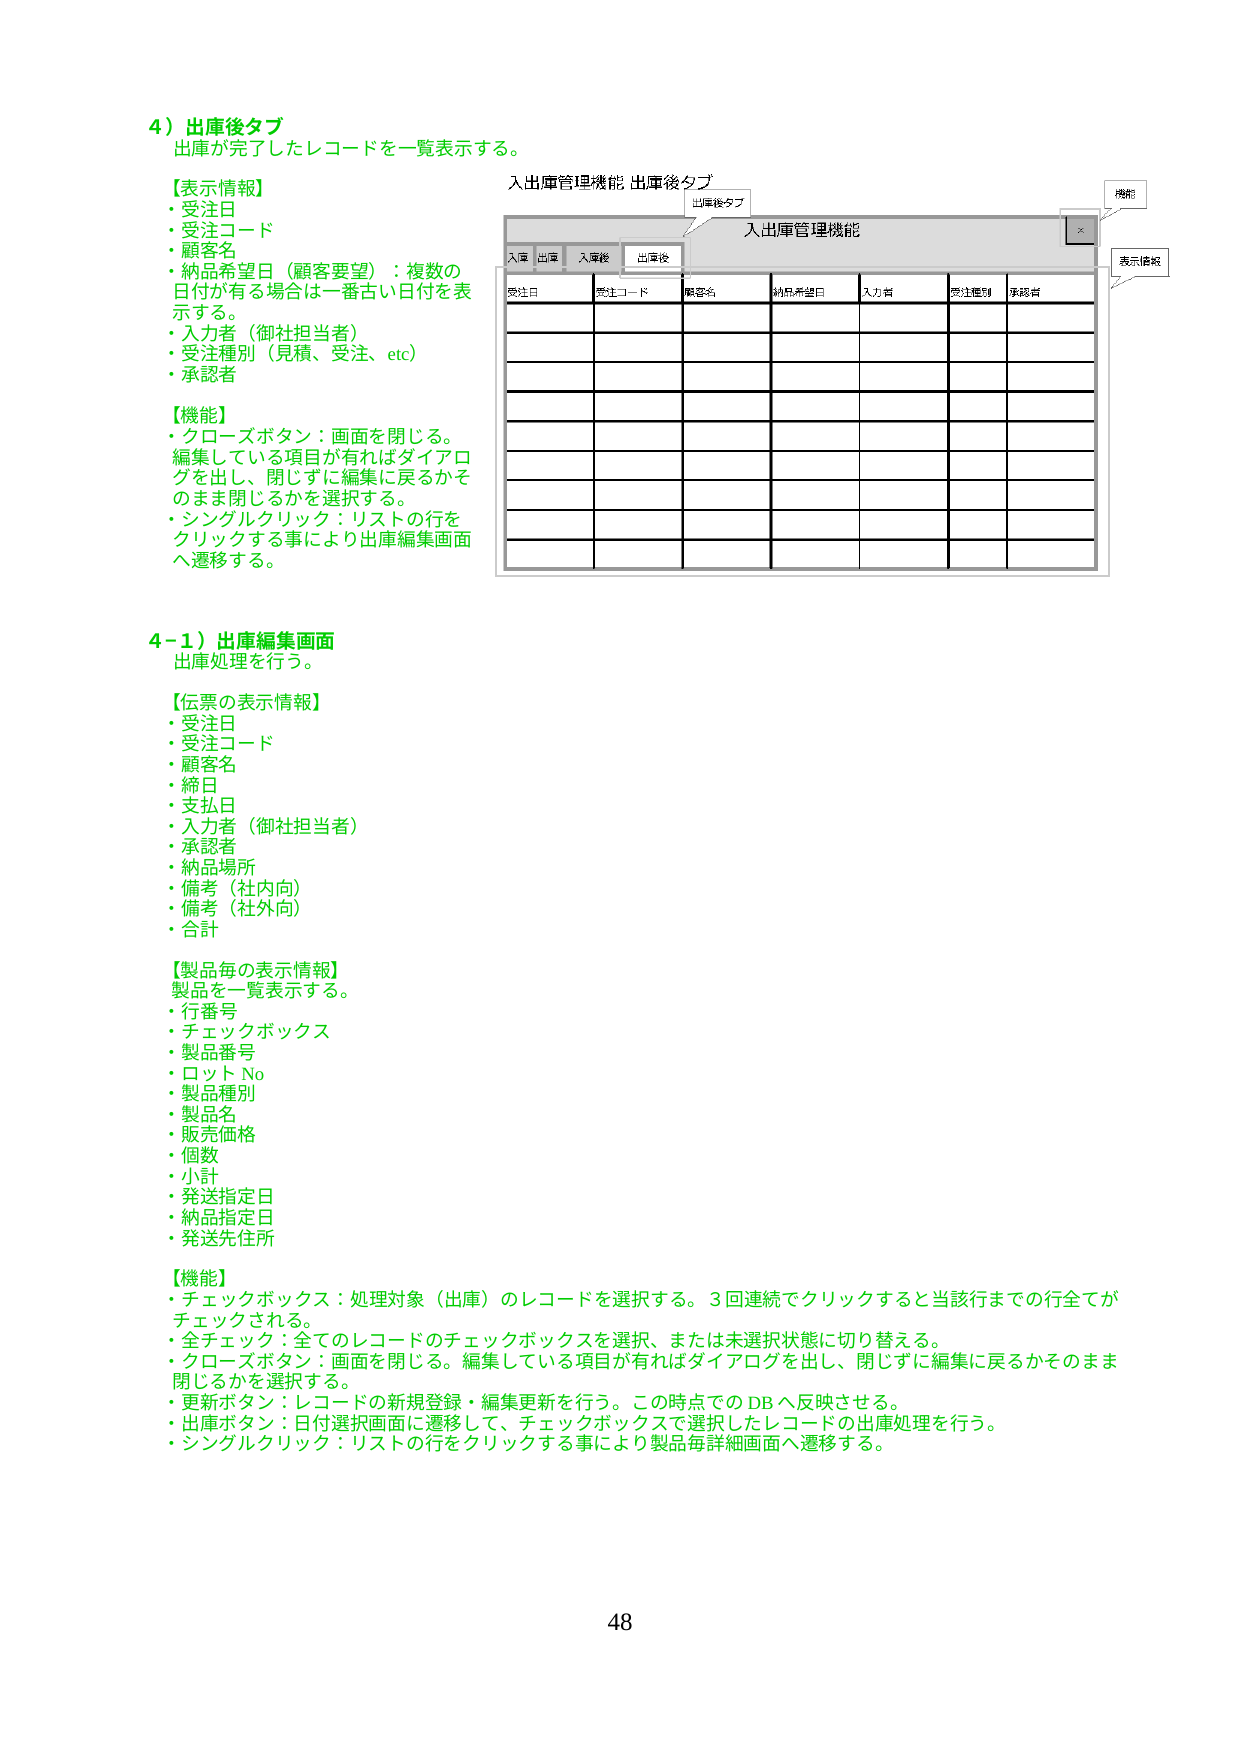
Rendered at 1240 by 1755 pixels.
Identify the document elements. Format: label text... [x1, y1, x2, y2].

text ・顧客名 [162, 755, 1121, 776]
picture [476, 174, 1189, 599]
text ・備考（社内向） [162, 879, 1121, 899]
text ・全チェック：全てのレコードのチェックボックスを選択、または未選択状態に切り替える。 [162, 1331, 1121, 1352]
text ・チェックボックス [162, 1022, 1121, 1043]
text 【機能】 [162, 406, 476, 427]
text ・受注コード [162, 734, 1121, 755]
text ・納品希望日（顧客要望）：複数の日付が有る場合は一番古い日付を表示する。 [162, 262, 476, 324]
text ・受注コード [162, 221, 476, 241]
text ・個数 [162, 1146, 1121, 1167]
text ・クローズボタン：画面を閉じる。編集している項目が有ればダイアログを出し、閉じずに編集に戻るかそのまま閉じるかを選択する。 [162, 1352, 1121, 1393]
text ・行番号 [163, 1002, 1121, 1022]
text 出庫処理を行う。 [162, 653, 1121, 673]
text ・納品場所 [162, 858, 1121, 879]
text ・締日 [162, 776, 1121, 796]
text ・シングルクリック：リストの行をクリックする事により製品毎詳細画面へ遷移する。 [162, 1434, 1121, 1455]
text ・受注種別（見積、受注、etc） [162, 344, 476, 365]
text 【機能】 [162, 1269, 1121, 1290]
text ・備考（社外向） [162, 899, 1121, 920]
text ・製品種別 [162, 1084, 1121, 1105]
text ・製品番号 [162, 1043, 1121, 1063]
text ・チェックボックス：処理対象（出庫）のレコードを選択する。３回連続でクリックすると当該行までの行全てがチェックされる。 [163, 1290, 1121, 1331]
text ・販売価格 [162, 1125, 1121, 1146]
text ・製品名 [162, 1105, 1121, 1125]
text ・発送指定日 [162, 1187, 1121, 1208]
text ・シングルクリック：リストの行をクリックする事により出庫編集画面へ遷移する。 [162, 509, 476, 571]
text ・入力者（御社担当者） [162, 817, 1121, 837]
text ・入力者（御社担当者） [162, 324, 476, 344]
text ・発送先住所 [162, 1228, 1121, 1249]
text 【製品毎の表示情報】 [162, 961, 1121, 981]
text 製品を一覧表示する。 [171, 981, 1121, 1002]
text ・クローズボタン：画面を閉じる。編集している項目が有ればダイアログを出し、閉じずに編集に戻るかそのまま閉じるかを選択する。 [162, 427, 476, 509]
text ・受注日 [162, 200, 476, 221]
text ・出庫ボタン：日付選択画面に遷移して、チェックボックスで選択したレコードの出庫処理を行う。 [162, 1414, 1121, 1434]
text ・ロットNo [162, 1063, 1121, 1084]
text ・更新ボタン：レコードの新規登録・編集更新を行う。この時点でのDBへ反映させる。 [162, 1393, 1121, 1414]
text ・合計 [162, 920, 1121, 941]
text ４）出庫後タブ [146, 118, 1121, 139]
text ・承認者 [162, 837, 1121, 858]
text ・承認者 [162, 365, 476, 386]
text ・支払日 [162, 796, 1121, 817]
text 出庫が完了したレコードを一覧表示する。 [162, 139, 1121, 159]
text ４−１）出庫編集画面 [146, 632, 1121, 653]
text 【表示情報】 [162, 179, 476, 200]
text 【伝票の表示情報】 [162, 693, 1121, 714]
text ・受注日 [162, 714, 1121, 734]
text ・顧客名 [162, 241, 476, 262]
text ・納品指定日 [162, 1208, 1121, 1228]
text ・小計 [162, 1167, 1121, 1187]
